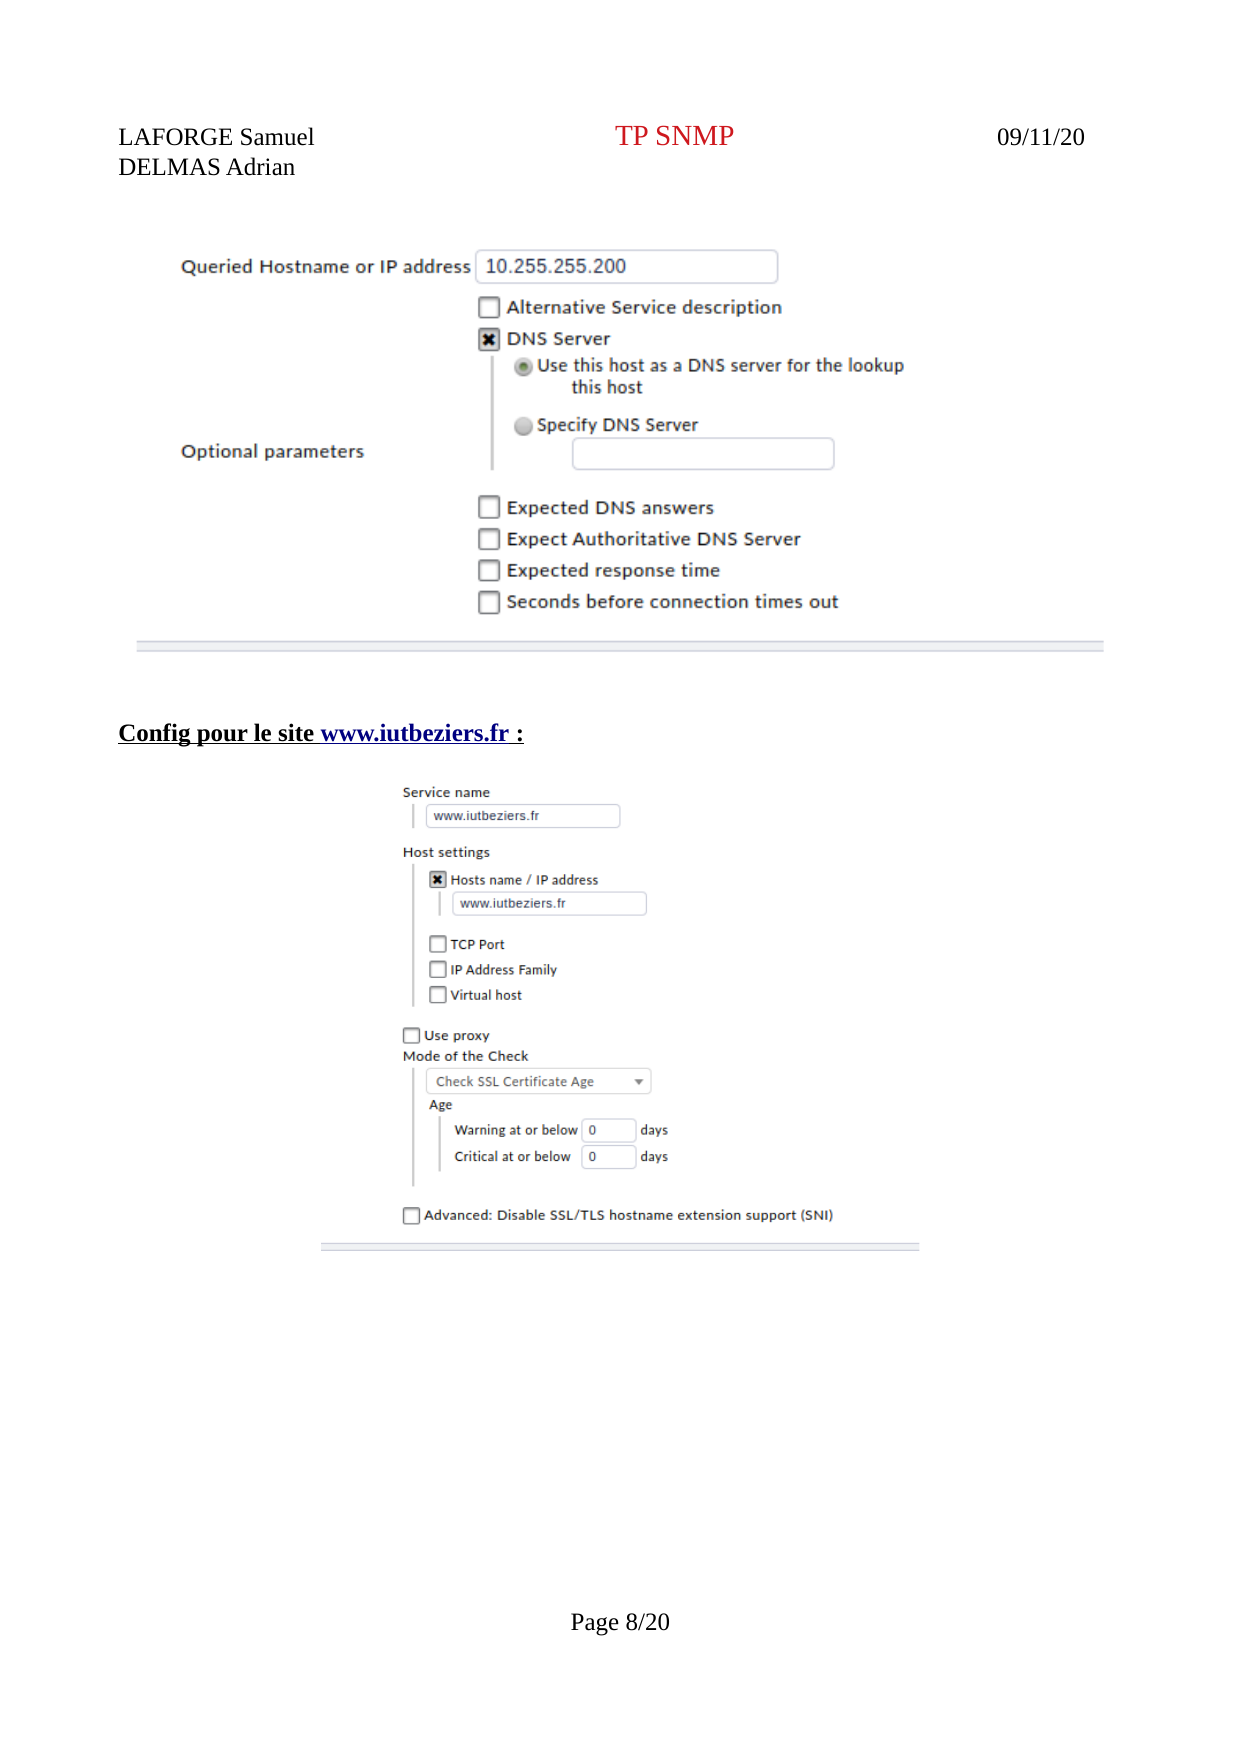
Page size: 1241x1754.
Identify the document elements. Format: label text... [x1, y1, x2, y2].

picture [321, 766, 920, 1251]
picture [136, 210, 1104, 663]
text Config pour le site www.iutbeziers.fr : [118, 718, 1122, 747]
